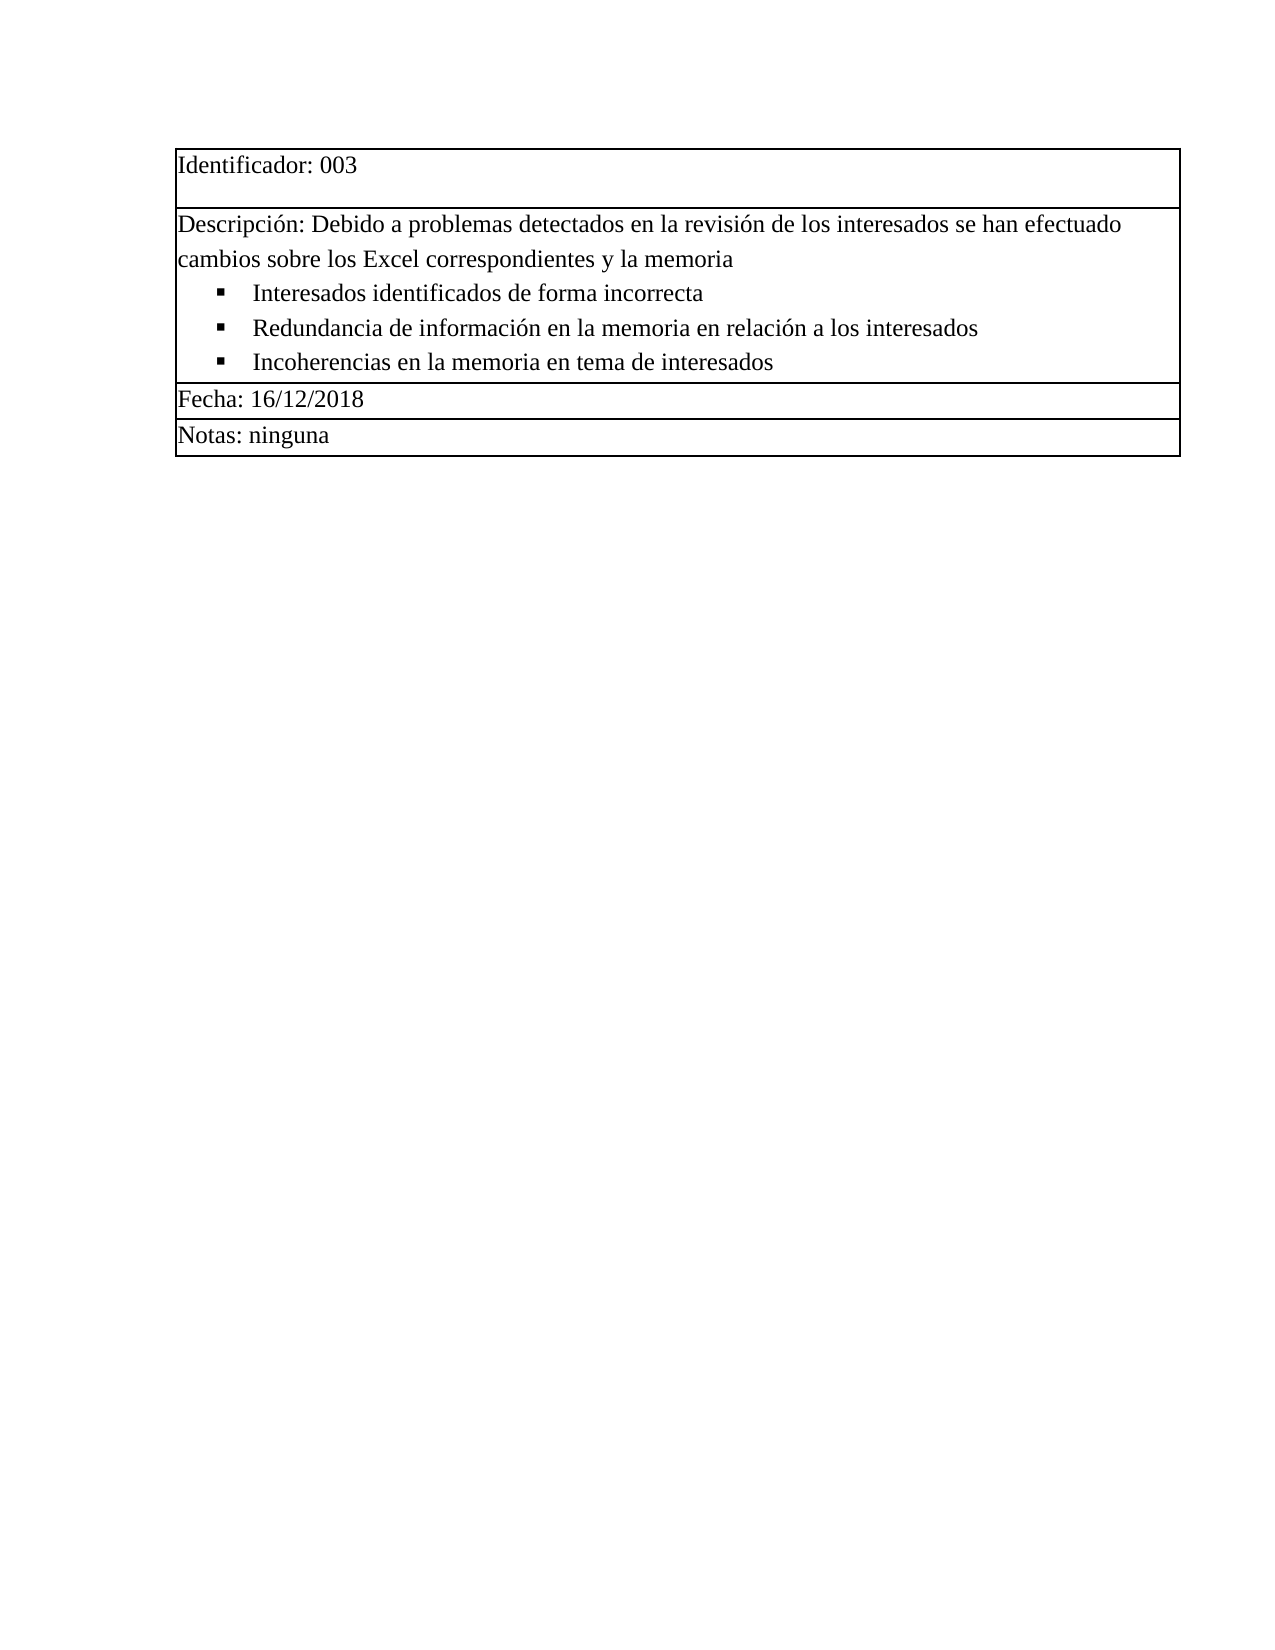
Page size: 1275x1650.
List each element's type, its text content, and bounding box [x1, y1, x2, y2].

table_cell Descripción: Debido a problemas detectados en la revisión de los interesados se han efectuado cambios sobre los Excel correspondientes y la memoria Interesados identificados de forma incorrecta Redundancia de información en la memoria en relación a los interesados Incoherencias en la memoria en tema de interesados [177, 209, 1179, 382]
table_header Identificador: 003 [177, 150, 1179, 207]
table_cell Notas: ninguna [177, 420, 1179, 455]
table_cell Fecha: 16/12/2018 [177, 384, 1179, 418]
